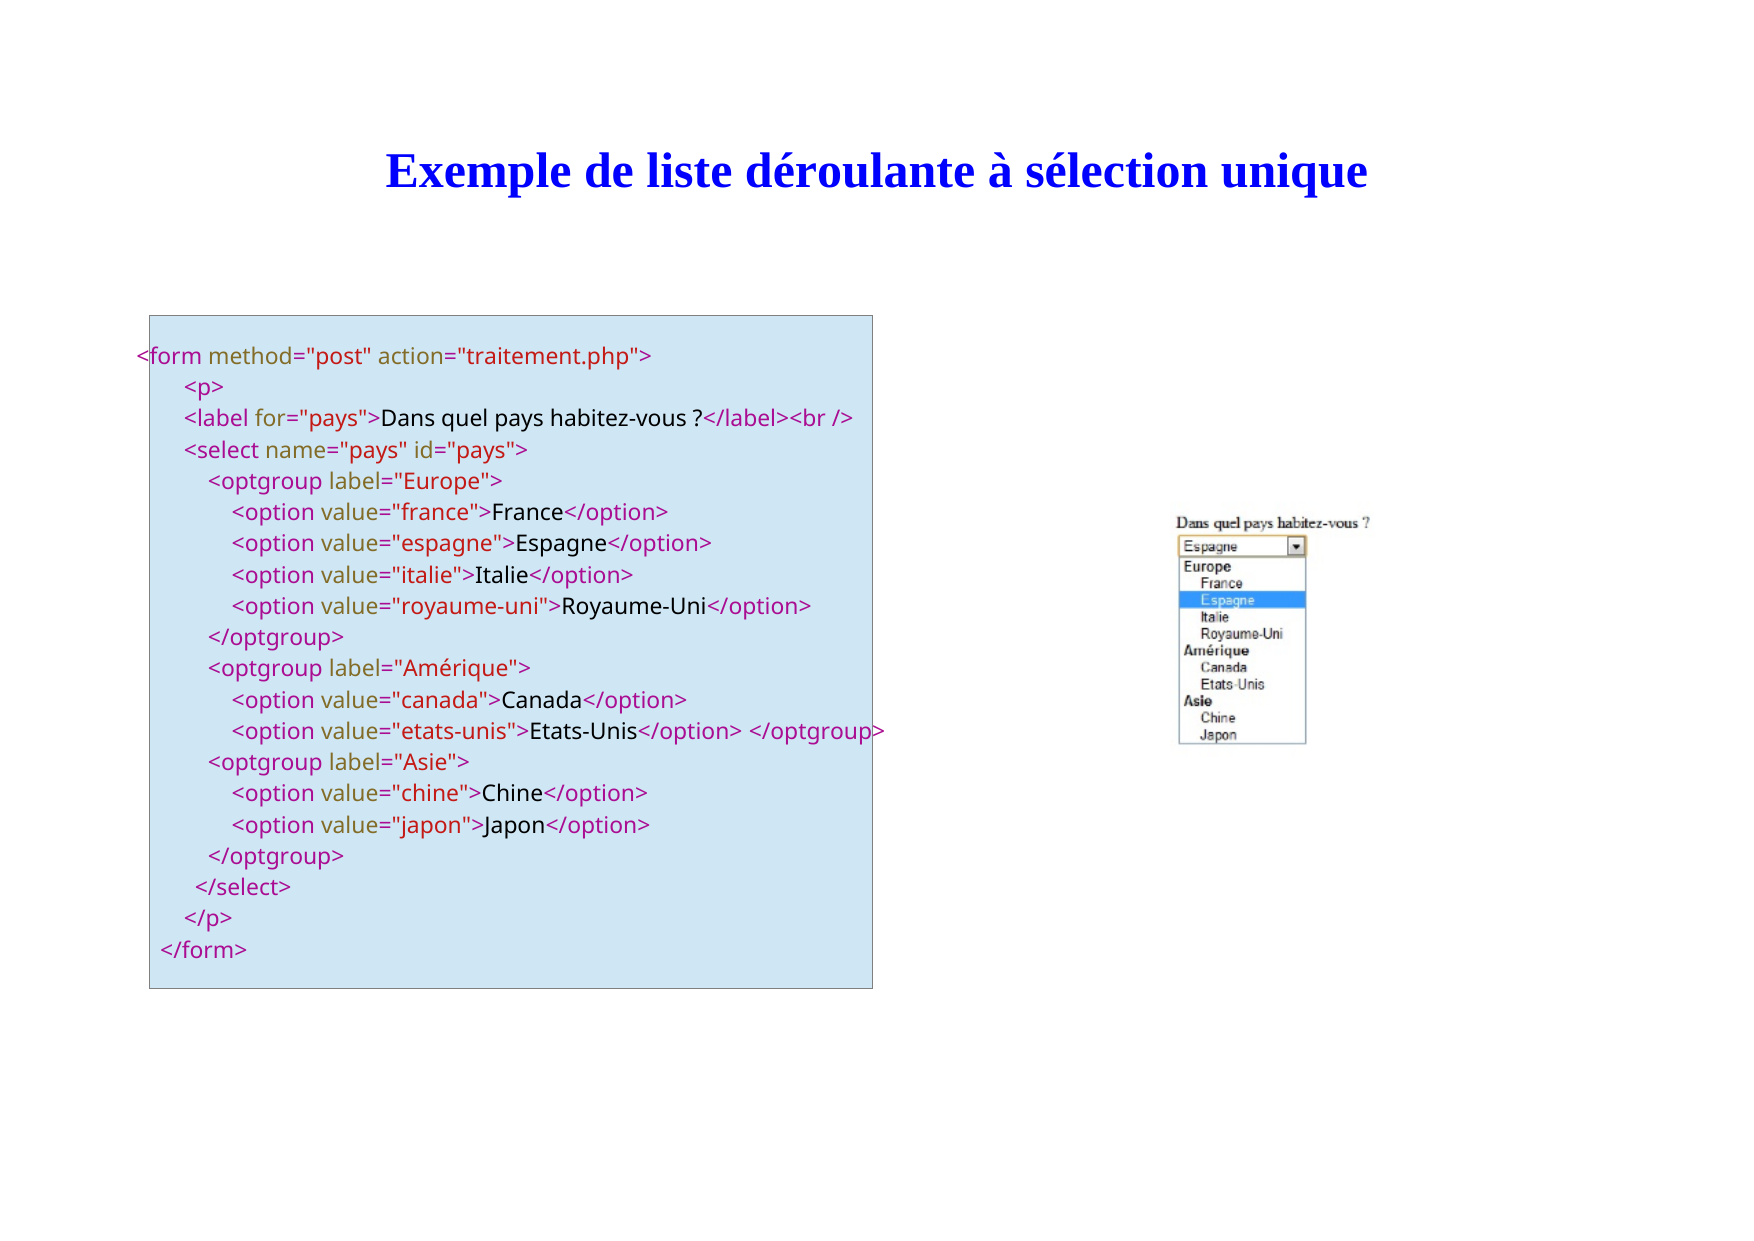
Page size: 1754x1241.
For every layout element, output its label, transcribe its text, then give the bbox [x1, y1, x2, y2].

subtitle Exemple de liste déroulante à sélection unique [118, 143, 1636, 198]
picture [1166, 498, 1385, 761]
